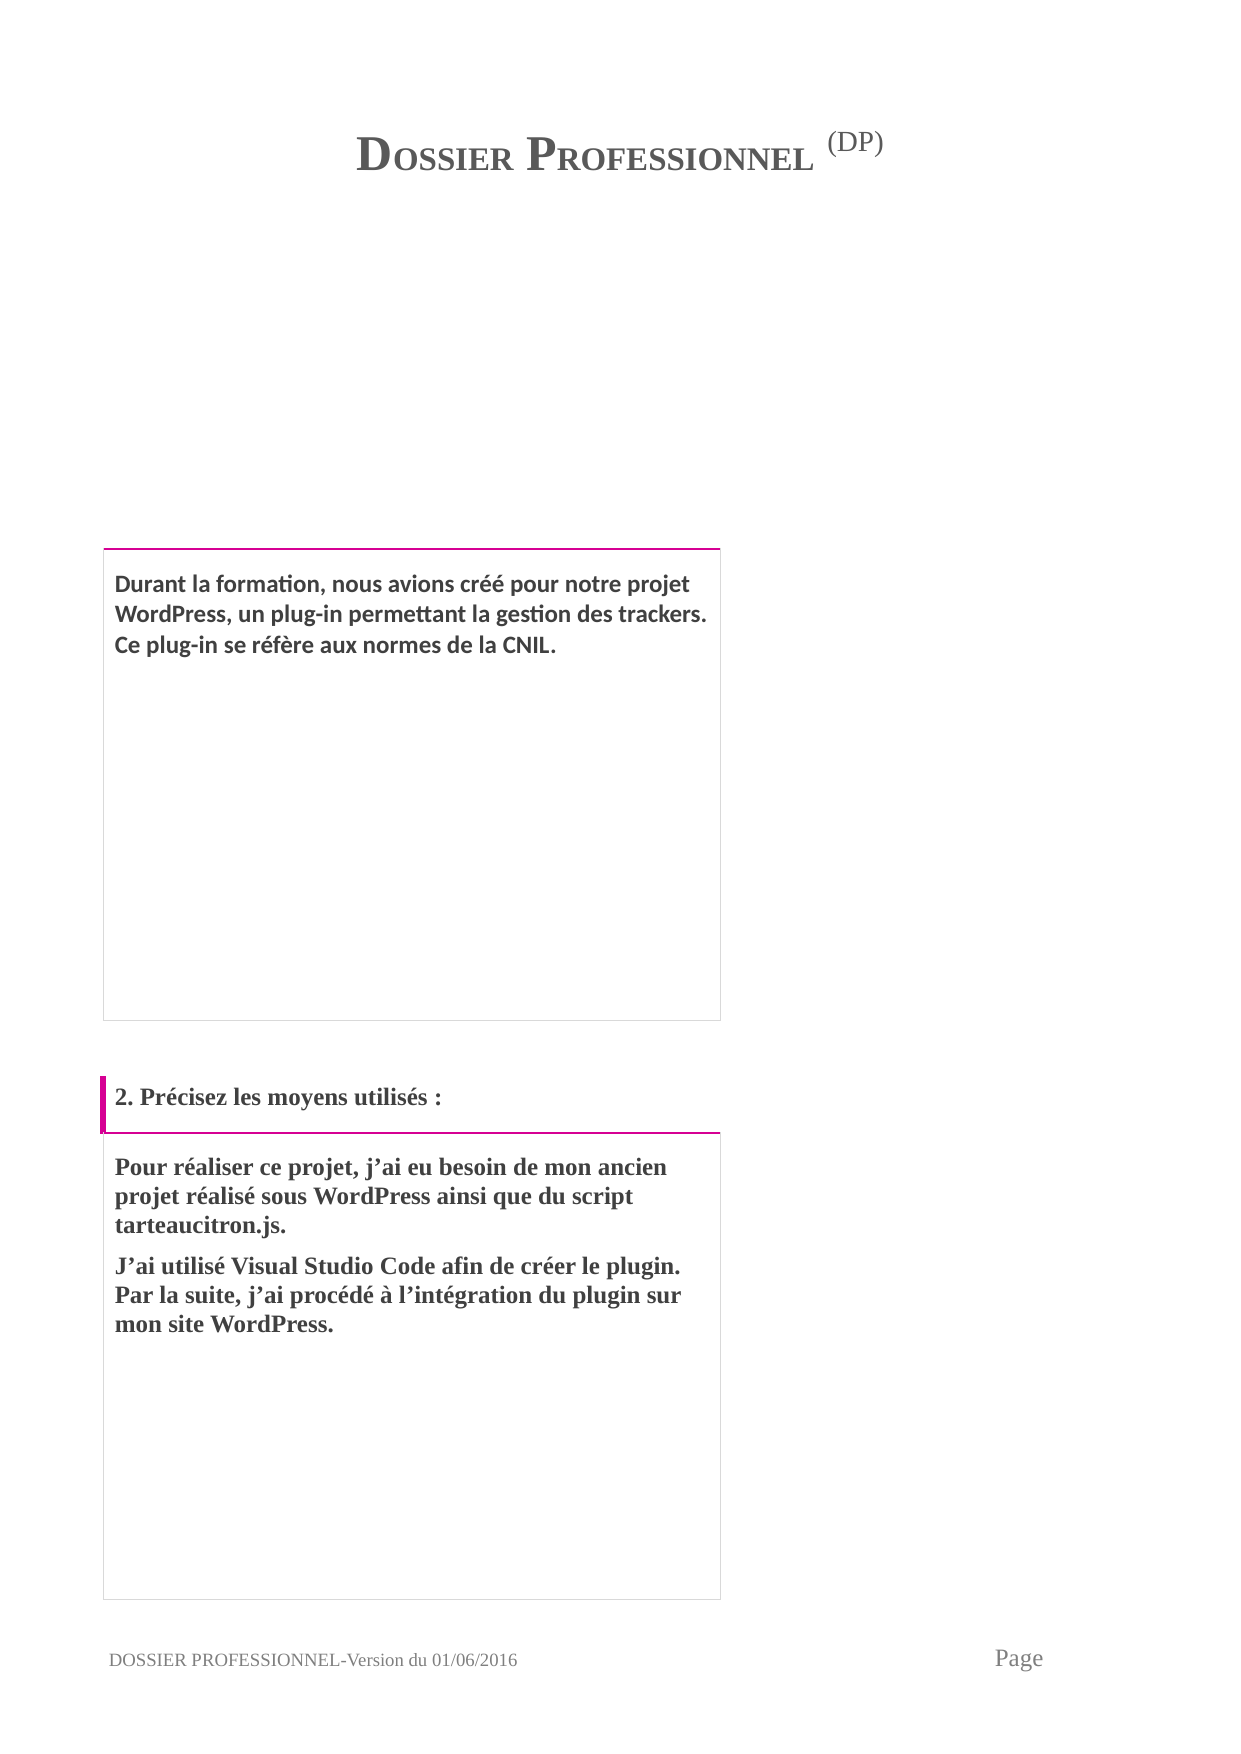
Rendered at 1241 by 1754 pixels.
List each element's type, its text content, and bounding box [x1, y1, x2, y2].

table_cell [103, 1021, 720, 1076]
table_cell Pour réaliser ce projet, j’ai eu besoin de mon ancien projet réalisé sous WordPress ainsi que du script tarteaucitron.js. J’ai utilisé Visual Studio Code afin de créer le plugin. Par la suite, j’ai procédé à l’intégration du plugin sur mon site WordPress. [104, 1134, 720, 1598]
table_cell 2. Précisez les moyens utilisés : [106, 1076, 720, 1132]
table_cell Durant la formation, nous avions créé pour notre projet WordPress, un plug-in permettant la gestion des trackers. Ce plug-in se réfère aux normes de la CNIL. [104, 550, 720, 1020]
